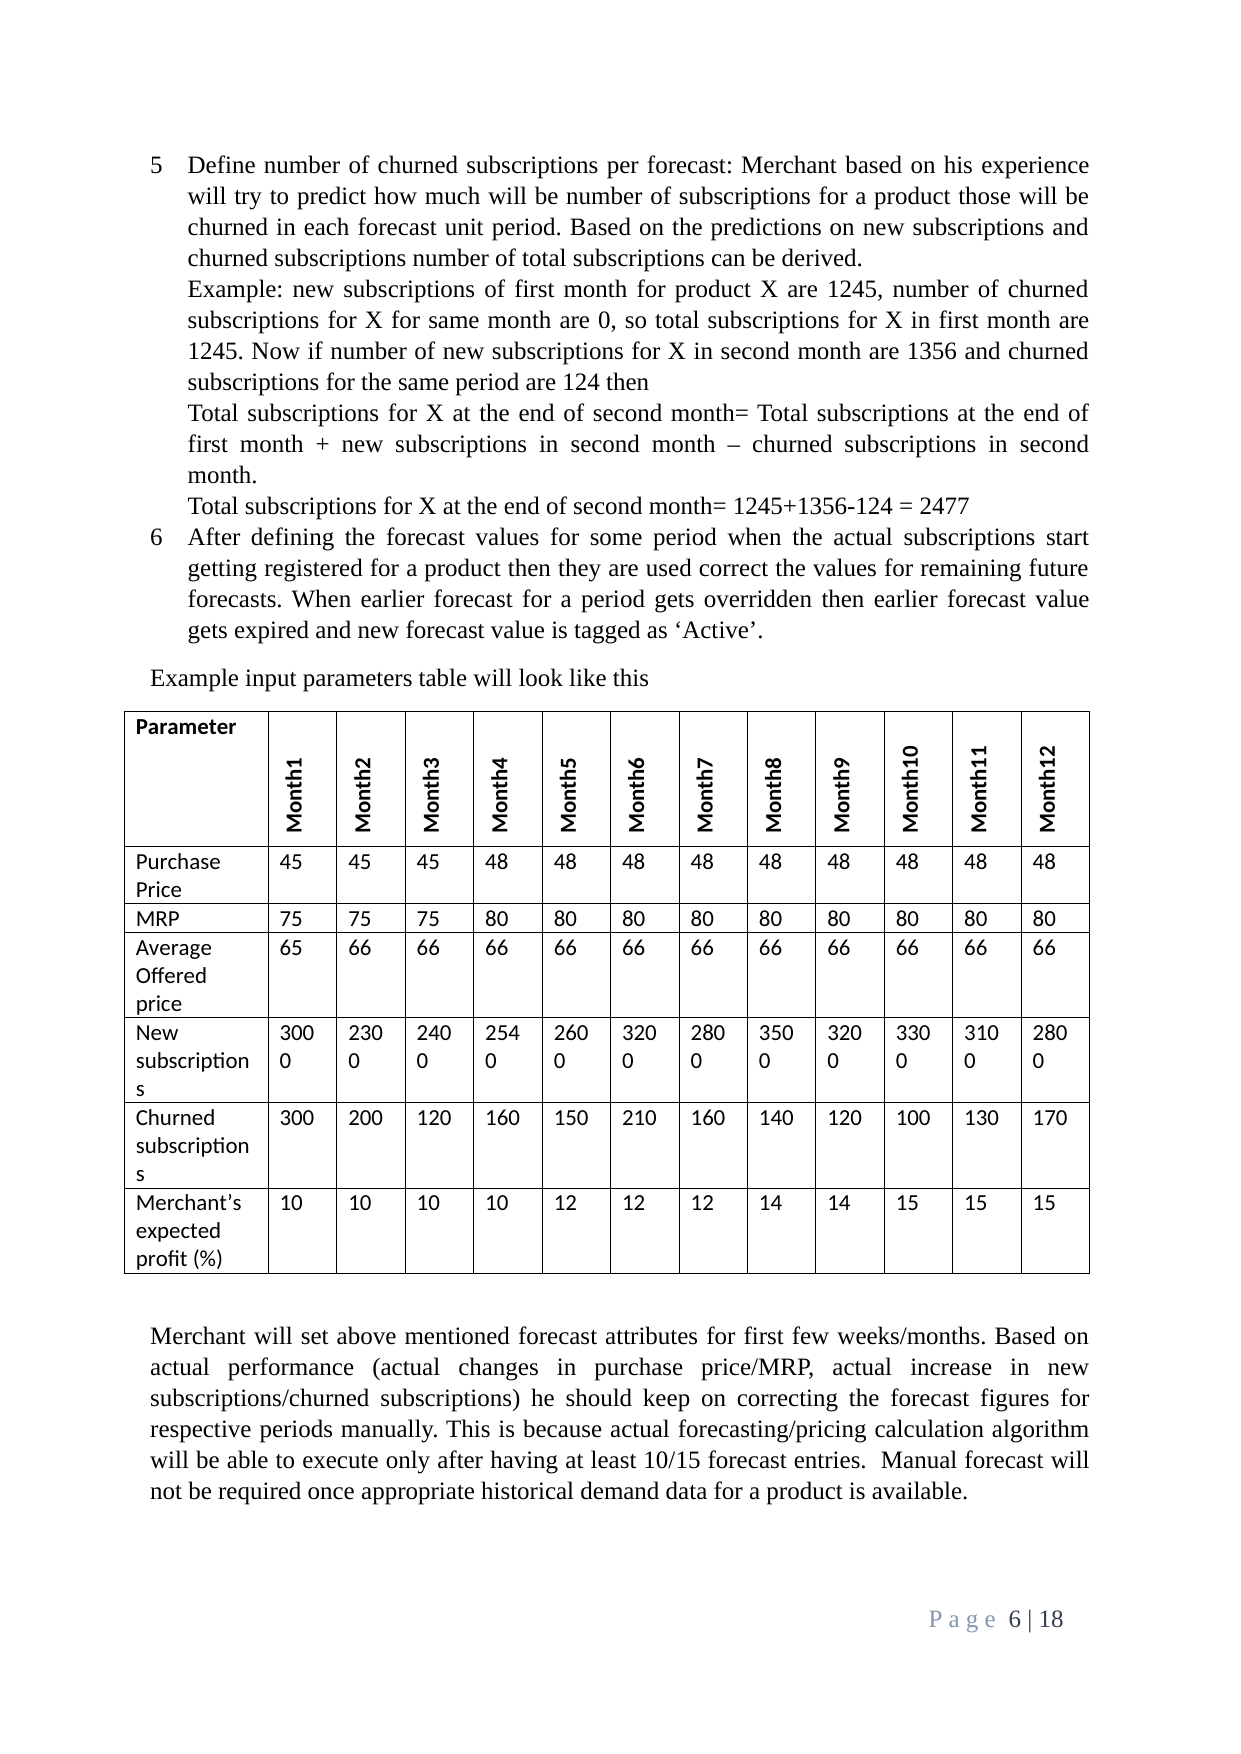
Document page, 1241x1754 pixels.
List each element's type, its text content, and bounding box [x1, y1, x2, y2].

table_cell 200 [337, 1103, 405, 1187]
table_cell 12 [680, 1189, 747, 1272]
table_cell 45 [337, 847, 405, 903]
table_cell 66 [1022, 933, 1089, 1017]
table_header Month7 [680, 712, 747, 846]
table_cell 66 [543, 933, 610, 1017]
table_cell Merchant’s expected profit (%) [125, 1189, 268, 1272]
table_cell 2800 [680, 1018, 747, 1102]
table_header Month6 [611, 712, 679, 846]
table_cell 150 [543, 1103, 610, 1187]
table_cell 10 [406, 1189, 473, 1272]
table_cell 66 [748, 933, 815, 1017]
table_cell 10 [474, 1189, 542, 1272]
table_header Month12 [1022, 712, 1089, 846]
table_cell 48 [680, 847, 747, 903]
table_cell 80 [885, 904, 952, 932]
table_cell 80 [680, 904, 747, 932]
table_cell 66 [885, 933, 952, 1017]
table_cell 80 [1022, 904, 1089, 932]
table_cell 170 [1022, 1103, 1089, 1187]
table_cell 66 [953, 933, 1021, 1017]
table_cell 48 [953, 847, 1021, 903]
table_header Month9 [816, 712, 884, 846]
list Total subscriptions for X at the end of second month= 1245+1356-124 = 2477 [187, 491, 1090, 520]
table_cell 160 [474, 1103, 542, 1187]
table_cell 80 [748, 904, 815, 932]
table_cell 66 [816, 933, 884, 1017]
table_cell 3200 [816, 1018, 884, 1102]
table_cell 48 [474, 847, 542, 903]
table_cell 75 [406, 904, 473, 932]
table_cell 10 [269, 1189, 336, 1272]
table_cell 75 [337, 904, 405, 932]
table_cell 3200 [611, 1018, 679, 1102]
table_cell 120 [816, 1103, 884, 1187]
table_cell 65 [269, 933, 336, 1017]
table_cell 66 [337, 933, 405, 1017]
table_cell 15 [953, 1189, 1021, 1272]
table_cell 80 [611, 904, 679, 932]
table_cell 75 [269, 904, 336, 932]
table_cell 140 [748, 1103, 815, 1187]
table_cell 10 [337, 1189, 405, 1272]
table_cell 160 [680, 1103, 747, 1187]
table_cell 80 [953, 904, 1021, 932]
table_cell 3000 [269, 1018, 336, 1102]
table_cell 48 [748, 847, 815, 903]
table_cell 210 [611, 1103, 679, 1187]
list Example: new subscriptions of first month for product X are 1245, number of churned subscriptions for X for same month are 0, so total subscriptions for X in first month are 1245. Now if number of new subscriptions for X in second month are 1356 and churned subscriptions for the same period are 124 then [187, 274, 1090, 396]
table_cell MRP [125, 904, 268, 932]
table_header Month8 [748, 712, 815, 846]
table_cell 100 [885, 1103, 952, 1187]
table_header Month11 [953, 712, 1021, 846]
table_cell 48 [611, 847, 679, 903]
table_cell 48 [885, 847, 952, 903]
table_cell 12 [543, 1189, 610, 1272]
table_cell 3300 [885, 1018, 952, 1102]
table_cell 80 [543, 904, 610, 932]
table_header Month2 [337, 712, 405, 846]
table_cell 66 [474, 933, 542, 1017]
table_cell 66 [611, 933, 679, 1017]
table_header Month5 [543, 712, 610, 846]
table_cell 12 [611, 1189, 679, 1272]
table_cell 2540 [474, 1018, 542, 1102]
text Example input parameters table will look like this [150, 663, 1090, 692]
table_cell 120 [406, 1103, 473, 1187]
table_cell 2600 [543, 1018, 610, 1102]
table_cell 2400 [406, 1018, 473, 1102]
table_cell New subscriptions [125, 1018, 268, 1102]
table_cell 80 [816, 904, 884, 932]
table_cell 300 [269, 1103, 336, 1187]
table_cell 80 [474, 904, 542, 932]
table_cell 48 [816, 847, 884, 903]
table_header Month1 [269, 712, 336, 846]
table_cell 14 [816, 1189, 884, 1272]
table_cell 14 [748, 1189, 815, 1272]
table_header Parameter [125, 712, 268, 846]
list After defining the forecast values for some period when the actual subscriptions start getting registered for a product then they are used correct the values for remaining future forecasts. When earlier forecast for a period gets overridden then earlier forecast value gets expired and new forecast value is tagged as ‘Active’. [150, 522, 1090, 644]
table_cell 130 [953, 1103, 1021, 1187]
table_cell 3500 [748, 1018, 815, 1102]
table_cell 2300 [337, 1018, 405, 1102]
table_cell 66 [406, 933, 473, 1017]
table_cell 45 [406, 847, 473, 903]
table_cell Average Offered price [125, 933, 268, 1017]
table_header Month4 [474, 712, 542, 846]
table_header Month3 [406, 712, 473, 846]
text Merchant will set above mentioned forecast attributes for first few weeks/months. Based on actual performance (actual changes in purchase price/MRP, actual increase in new subscriptions/churned subscriptions) he should keep on correcting the forecast figures for respective periods manually. This is because actual forecasting/pricing calculation algorithm will be able to execute only after having at least 10/15 forecast entries. Manual forecast will not be required once appropriate historical demand data for a product is available. [150, 1321, 1090, 1505]
table_cell 2800 [1022, 1018, 1089, 1102]
table_cell Churned subscriptions [125, 1103, 268, 1187]
table_cell 15 [1022, 1189, 1089, 1272]
list Define number of churned subscriptions per forecast: Merchant based on his experience will try to predict how much will be number of subscriptions for a product those will be churned in each forecast unit period. Based on the predictions on new subscriptions and churned subscriptions number of total subscriptions can be derived. [150, 150, 1090, 272]
table_cell 3100 [953, 1018, 1021, 1102]
table_cell Purchase Price [125, 847, 268, 903]
table_cell 48 [543, 847, 610, 903]
table_cell 66 [680, 933, 747, 1017]
table_header Month10 [885, 712, 952, 846]
table_cell 15 [885, 1189, 952, 1272]
table_cell 48 [1022, 847, 1089, 903]
list Total subscriptions for X at the end of second month= Total subscriptions at the end of first month + new subscriptions in second month – churned subscriptions in second month. [187, 398, 1090, 489]
table_cell 45 [269, 847, 336, 903]
